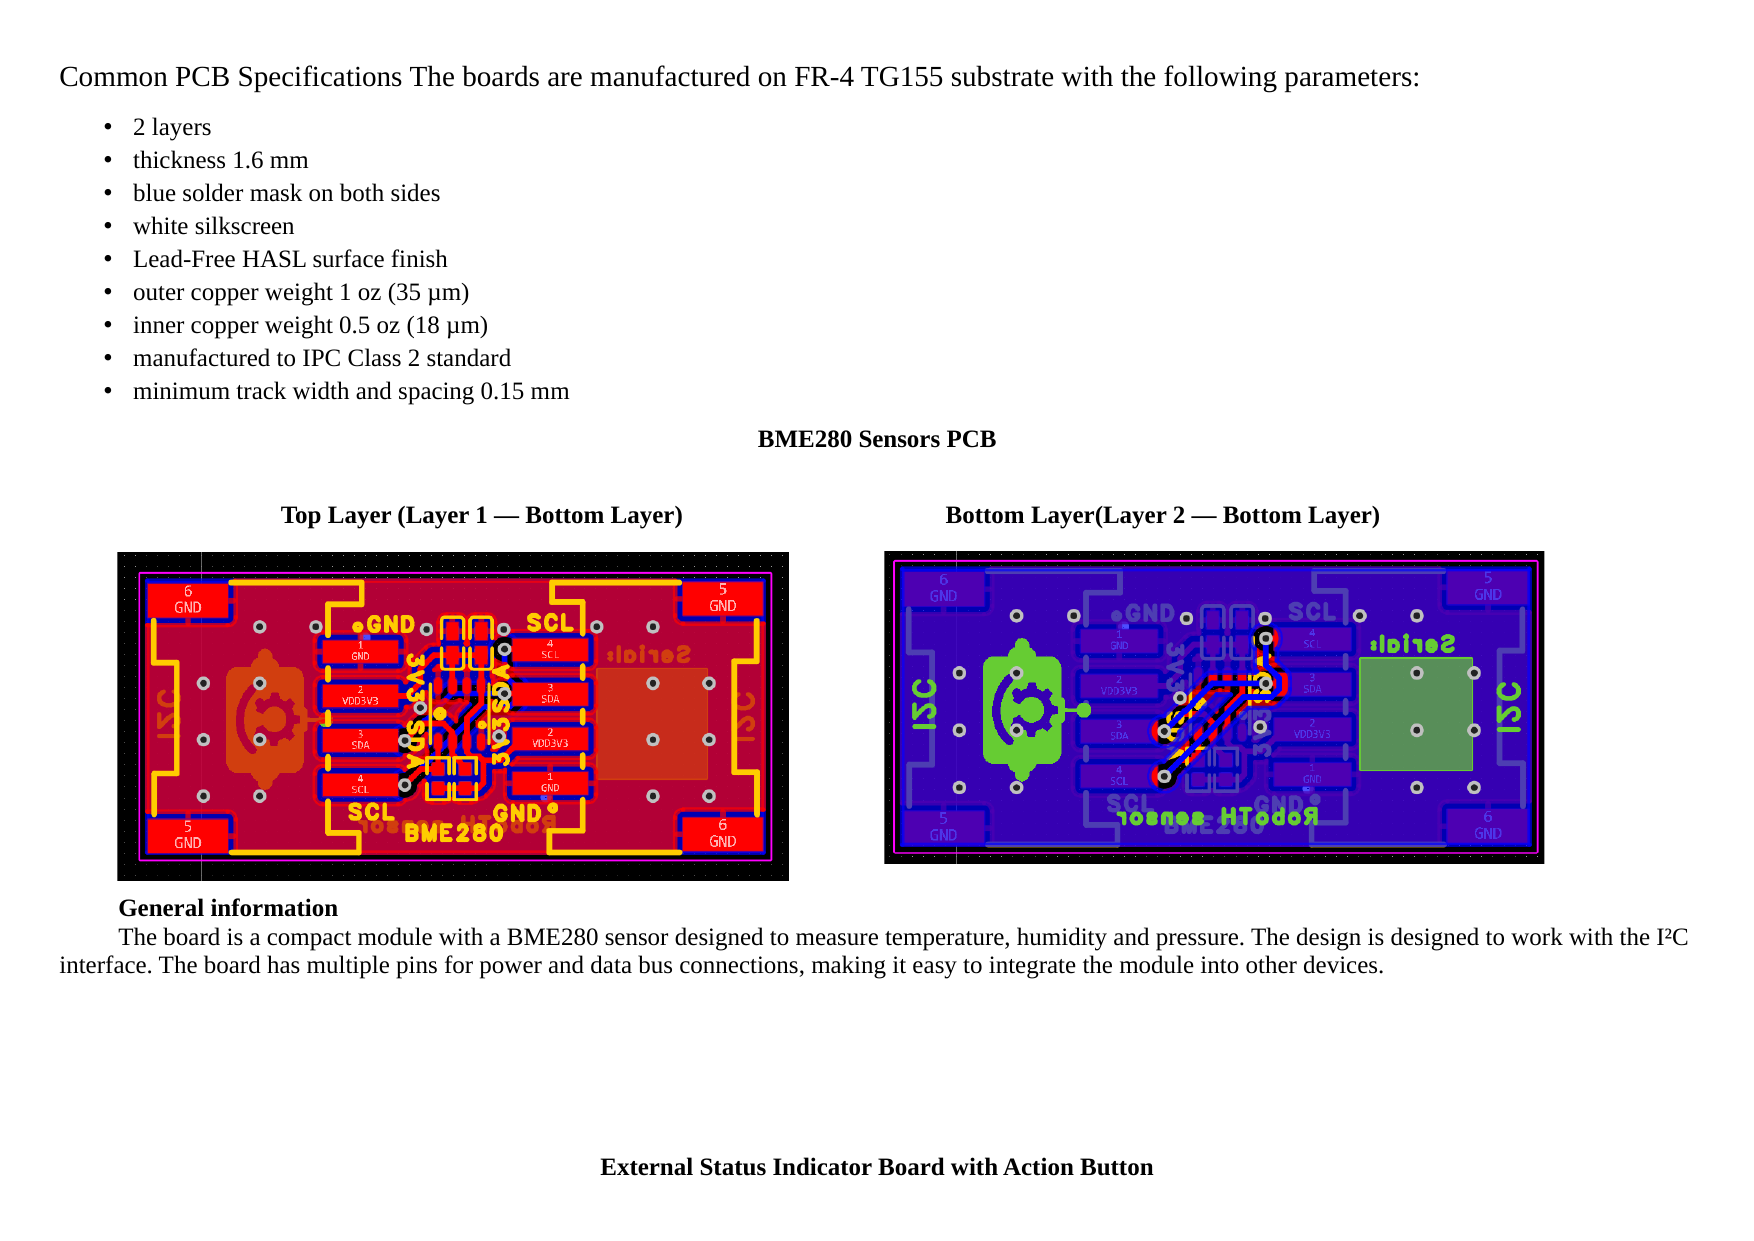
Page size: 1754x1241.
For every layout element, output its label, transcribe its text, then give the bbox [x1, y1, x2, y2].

text Top Layer (Layer 1 — Bottom Layer) Bottom Layer(Layer 2 — Bottom Layer) [59, 500, 1695, 529]
list Lead-Free HASL surface finish [103, 244, 1695, 273]
text External Status Indicator Board with Action Button [59, 1152, 1695, 1180]
list 2 layers [103, 112, 1695, 141]
list inner copper weight 0.5 oz (18 µm) [103, 310, 1695, 339]
list outer copper weight 1 oz (35 µm) [103, 277, 1695, 306]
picture [117, 552, 789, 881]
list white silkscreen [103, 211, 1695, 240]
text BME280 Sensors PCB [59, 424, 1695, 453]
text General information [59, 893, 1695, 922]
list blue solder mask on both sides [103, 178, 1695, 207]
list minimum track width and spacing 0.15 mm [103, 376, 1695, 405]
text The board is a compact module with a BME280 sensor designed to measure temperature, humidity and pressure. The design is designed to work with the I²C interface. The board has multiple pins for power and data bus connections, making it easy to integrate the module into other devices. [59, 922, 1695, 979]
text Common PCB Specifications The boards are manufactured on FR-4 TG155 substrate with the following parameters: [59, 59, 1695, 93]
list manufactured to IPC Class 2 standard [103, 343, 1695, 372]
list thickness 1.6 mm [103, 145, 1695, 174]
picture [884, 551, 1545, 864]
